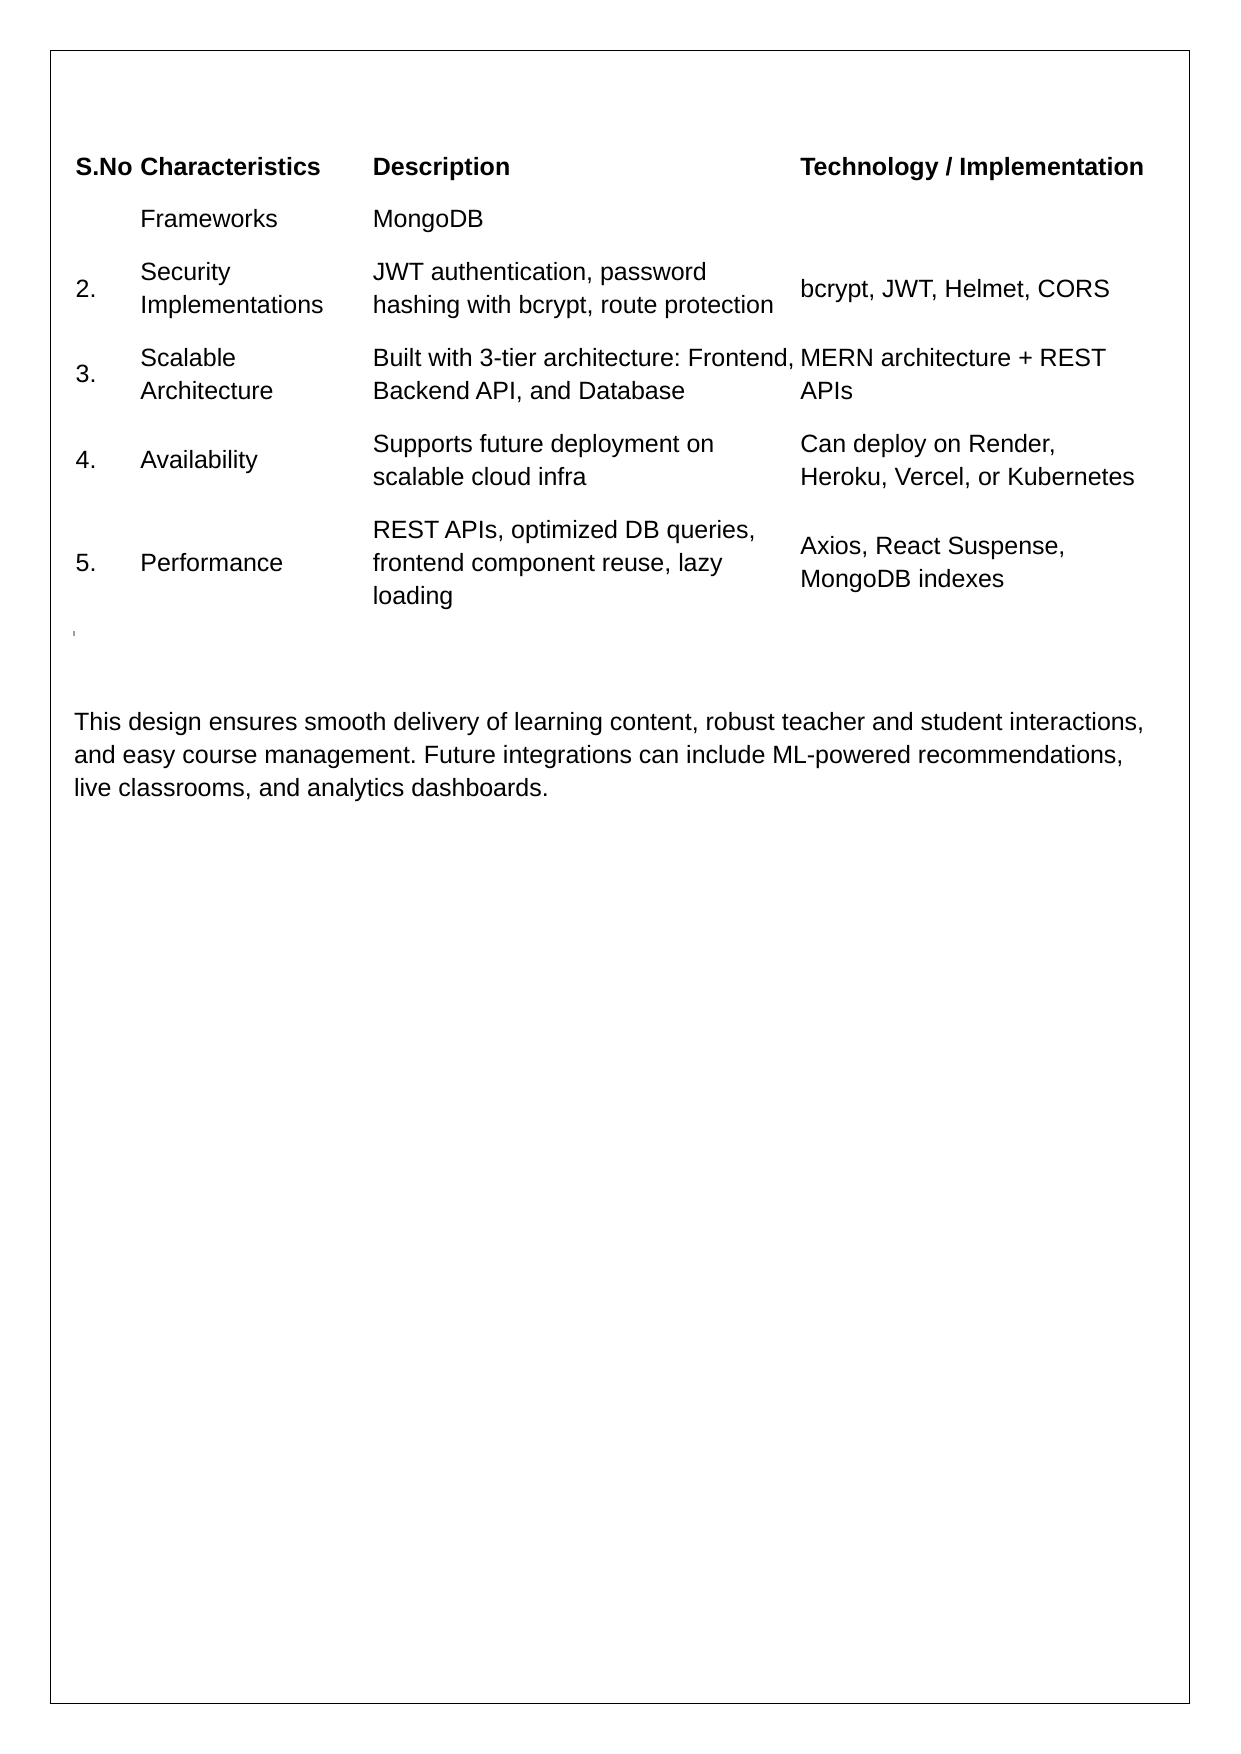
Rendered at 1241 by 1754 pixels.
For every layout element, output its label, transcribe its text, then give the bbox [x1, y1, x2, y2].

table_cell 5. [74, 513, 139, 632]
table_cell [74, 203, 139, 256]
table_header S.No [74, 150, 139, 203]
table_cell MongoDB [371, 203, 799, 256]
table_cell Availability [139, 427, 371, 513]
text This design ensures smooth delivery of learning content, robust teacher and student interactions, and easy course management. Future integrations can include ML-powered recommendations, live classrooms, and analytics dashboards. [74, 707, 1152, 801]
table_header Technology / Implementation [799, 150, 1152, 203]
table_header Characteristics [139, 150, 371, 203]
table_cell Can deploy on Render, Heroku, Vercel, or Kubernetes [799, 427, 1152, 513]
table_header Description [371, 150, 799, 203]
table_cell Built with 3-tier architecture: Frontend, Backend API, and Database [371, 341, 799, 427]
table_cell Scalable Architecture [139, 341, 371, 427]
table_cell 2. [74, 256, 139, 341]
table_cell MERN architecture + REST APIs [799, 341, 1152, 427]
table_cell Performance [139, 513, 371, 632]
table_cell Frameworks [139, 203, 371, 256]
table_cell Axios, React Suspense, MongoDB indexes [799, 513, 1152, 632]
table_cell bcrypt, JWT, Helmet, CORS [799, 256, 1152, 341]
table_cell [799, 203, 1152, 256]
table_cell 4. [74, 427, 139, 513]
table_cell Security Implementations [139, 256, 371, 341]
table_cell Supports future deployment on scalable cloud infra [371, 427, 799, 513]
table_cell REST APIs, optimized DB queries, frontend component reuse, lazy loading [371, 513, 799, 632]
table_cell 3. [74, 341, 139, 427]
table_cell JWT authentication, password hashing with bcrypt, route protection [371, 256, 799, 341]
